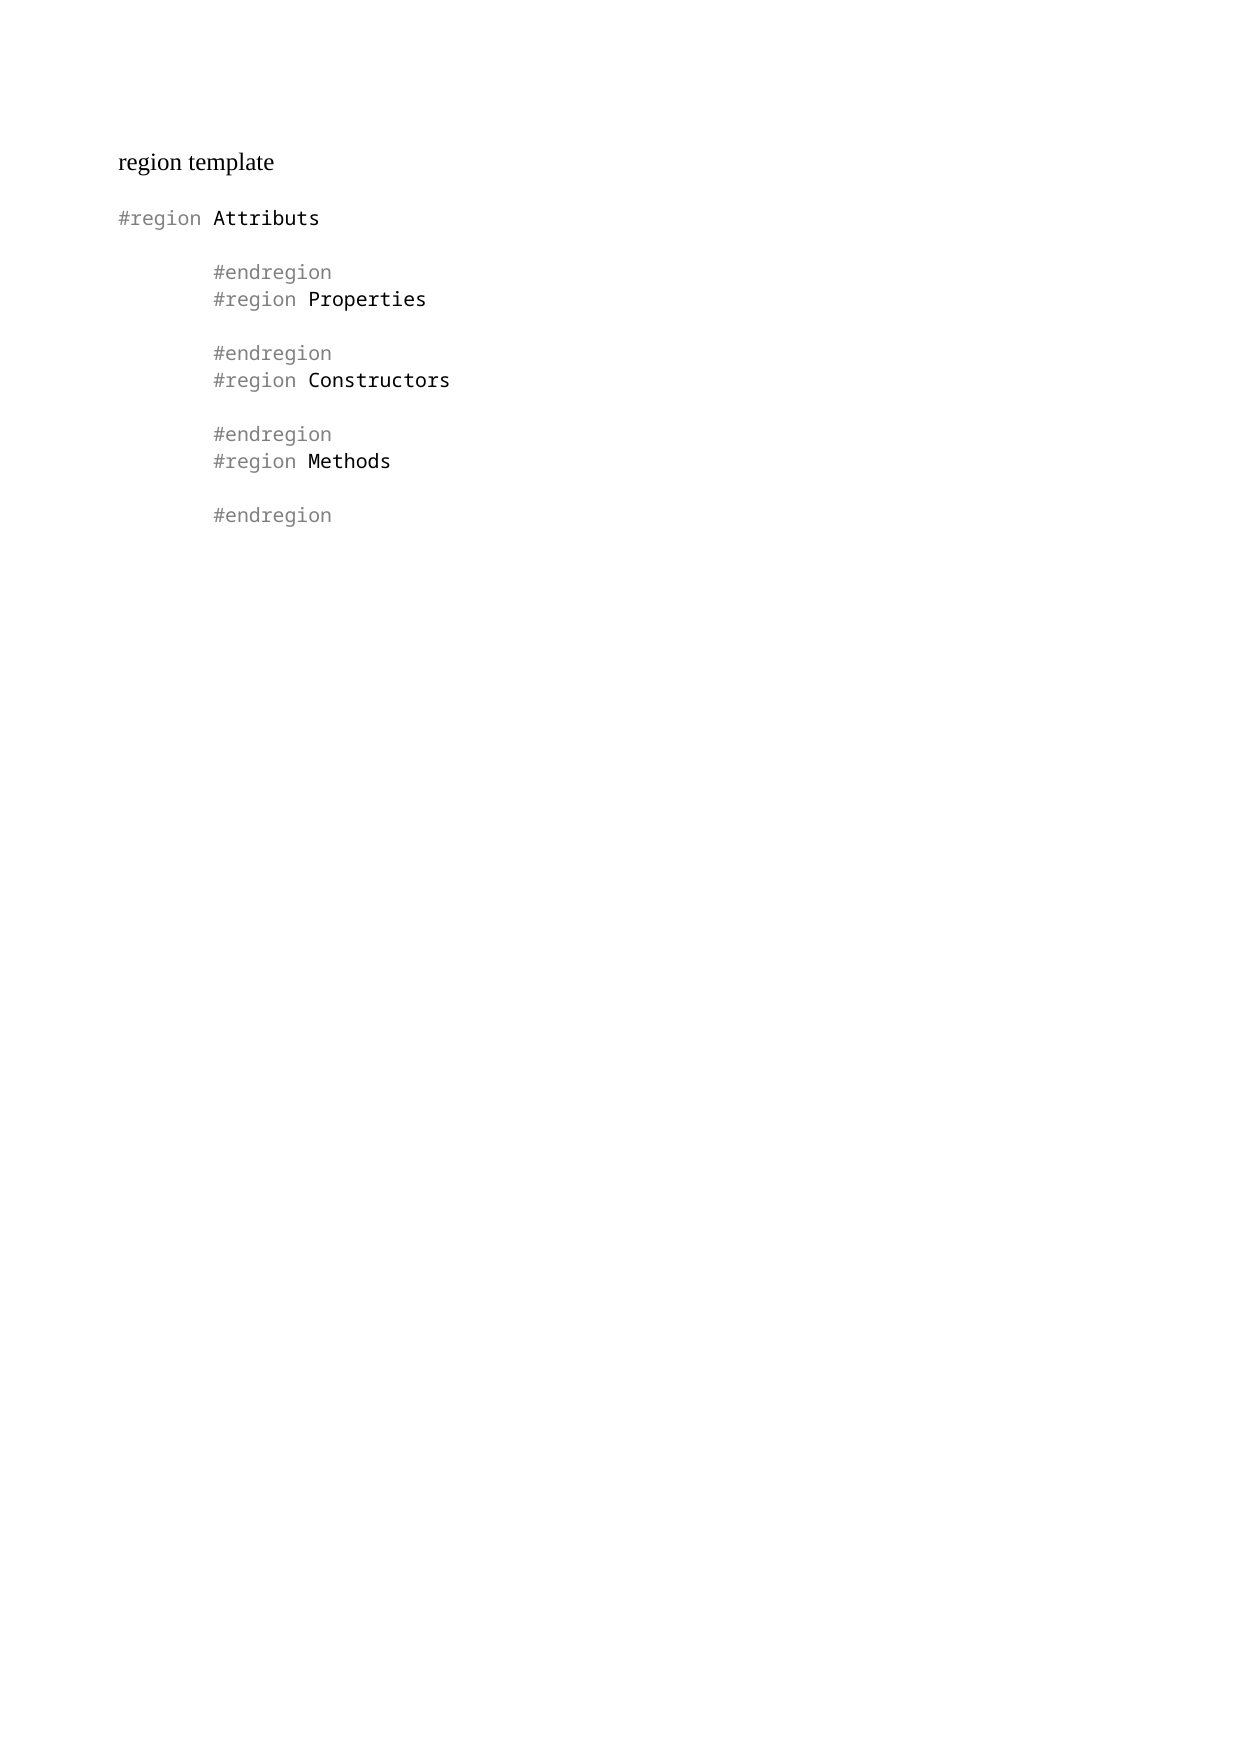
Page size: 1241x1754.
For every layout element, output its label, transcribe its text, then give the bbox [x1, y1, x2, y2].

text region template [118, 147, 1122, 176]
text #region Methods [118, 447, 1122, 474]
text #endregion [118, 258, 1122, 285]
text #region Attributs [118, 204, 1122, 231]
text #region Constructors [118, 366, 1122, 393]
text #endregion [118, 501, 1122, 528]
text #endregion [118, 339, 1122, 366]
text #endregion [118, 420, 1122, 447]
text #region Properties [118, 285, 1122, 312]
